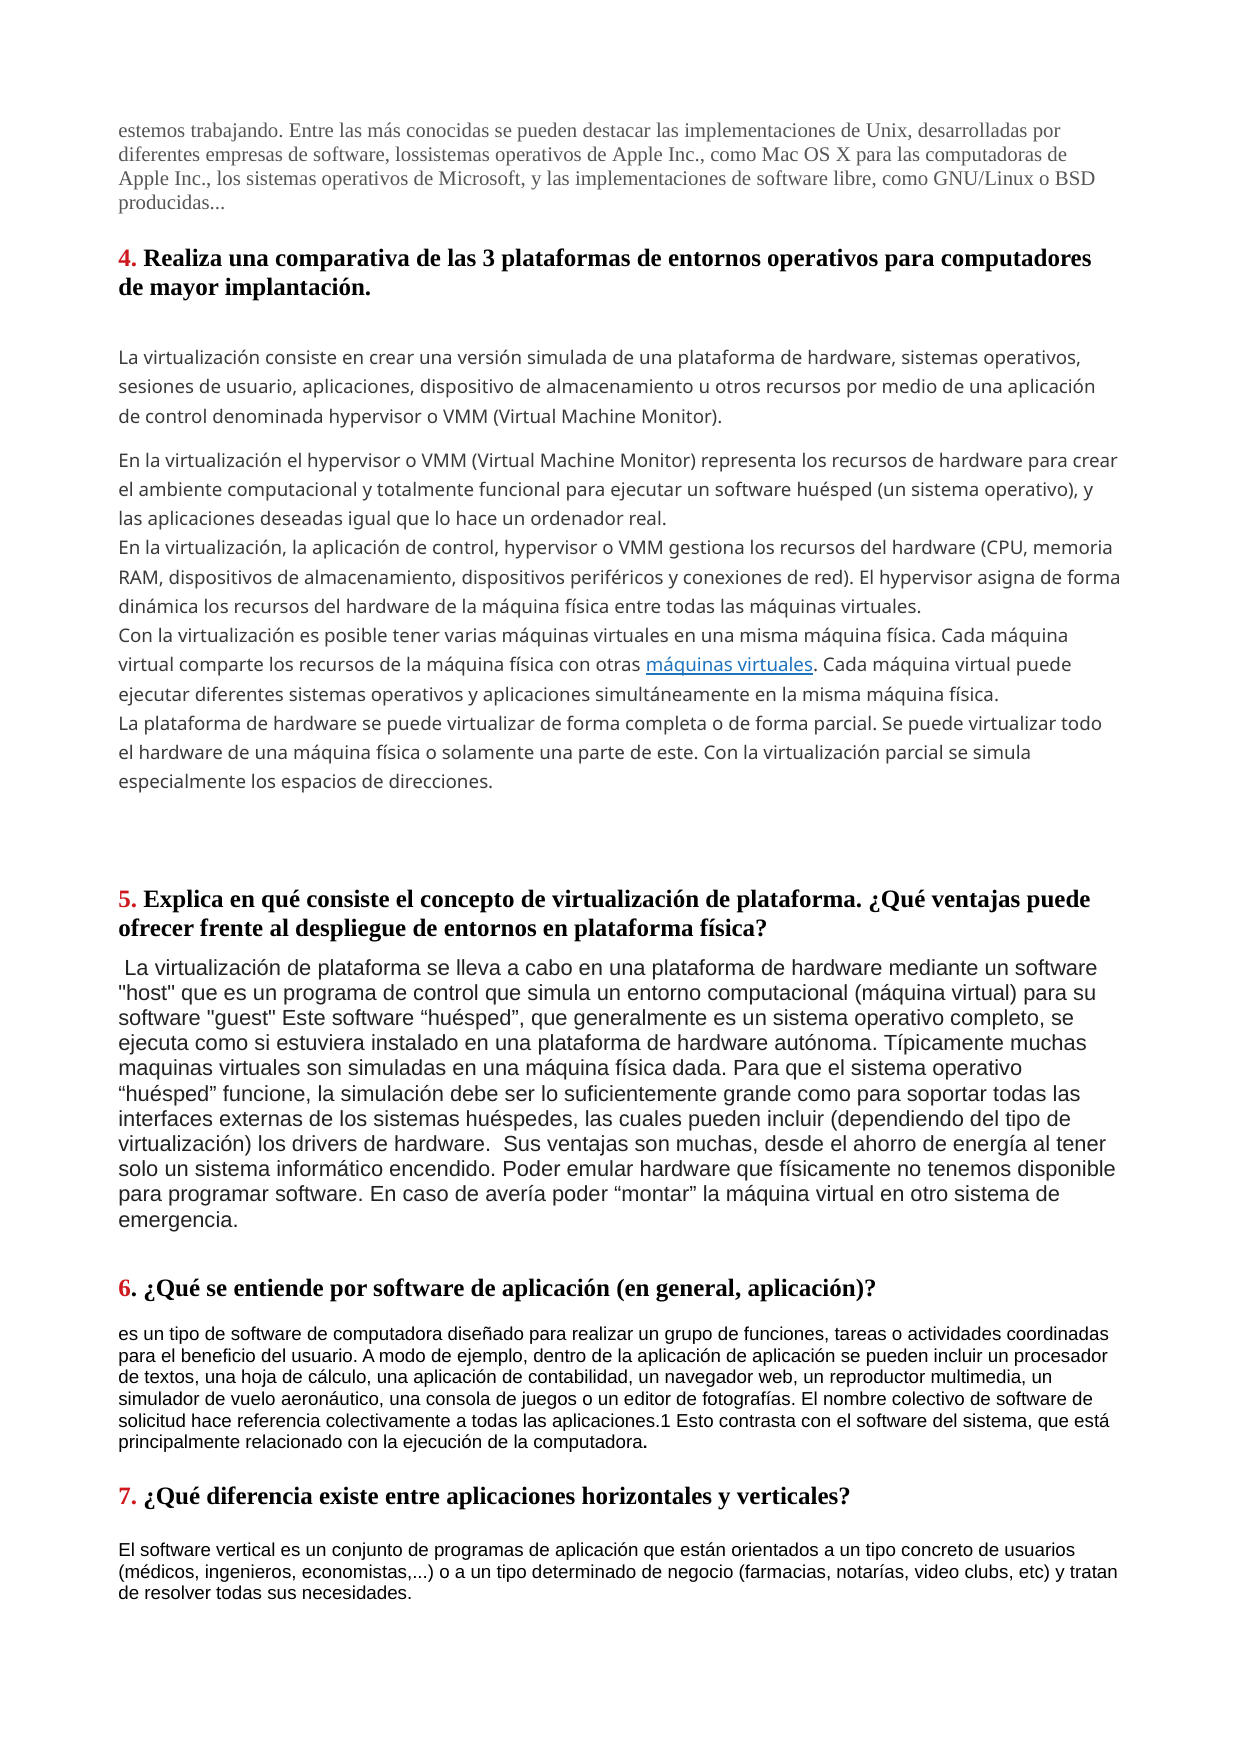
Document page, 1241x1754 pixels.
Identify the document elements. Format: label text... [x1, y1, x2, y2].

text La virtualización consiste en crear una versión simulada de una plataforma de hardware, sistemas operativos, sesiones de usuario, aplicaciones, dispositivo de almacenamiento u otros recursos por medio de una aplicación de control denominada hypervisor o VMM (Virtual Machine Monitor). [118, 344, 1122, 428]
text 5. Explica en qué consiste el concepto de virtualización de plataforma. ¿Qué ventajas puede ofrecer frente al despliegue de entornos en plataforma física? [118, 884, 1122, 942]
text 4. Realiza una comparativa de las 3 plataformas de entornos operativos para computadores de mayor implantación. [118, 243, 1122, 301]
text En la virtualización el hypervisor o VMM (Virtual Machine Monitor) representa los recursos de hardware para crear el ambiente computacional y totalmente funcional para ejecutar un software huésped (un sistema operativo), y las aplicaciones deseadas igual que lo hace un ordenador real. [118, 447, 1122, 531]
text La virtualización de plataforma se lleva a cabo en una plataforma de hardware mediante un software "host" que es un programa de control que simula un entorno computacional (máquina virtual) para su software "guest" Este software “huésped”, que generalmente es un sistema operativo completo, se ejecuta como si estuviera instalado en una plataforma de hardware autónoma. Típicamente muchas maquinas virtuales son simuladas en una máquina física dada. Para que el sistema operativo “huésped” funcione, la simulación debe ser lo suficientemente grande como para soportar todas las interfaces externas de los sistemas huéspedes, las cuales pueden incluir (dependiendo del tipo de virtualización) los drivers de hardware. Sus ventajas son muchas, desde el ahorro de energía al tener solo un sistema informático encendido. Poder emular hardware que físicamente no tenemos disponible para programar software. En caso de avería poder “montar” la máquina virtual en otro sistema de emergencia. [118, 954, 1122, 1232]
text es un tipo de software de computadora diseñado para realizar un grupo de funciones, tareas o actividades coordinadas para el beneficio del usuario. A modo de ejemplo, dentro de la aplicación de aplicación se pueden incluir un procesador de textos, una hoja de cálculo, una aplicación de contabilidad, un navegador web, un reproductor multimedia, un simulador de vuelo aeronáutico, una consola de juegos o un editor de fotografías. El nombre colectivo de software de solicitud hace referencia colectivamente a todas las aplicaciones.1​ Esto contrasta con el software del sistema, que está principalmente relacionado con la ejecución de la computadora. [118, 1323, 1122, 1453]
text Con la virtualización es posible tener varias máquinas virtuales en una misma máquina física. Cada máquina virtual comparte los recursos de la máquina física con otras máquinas virtuales. Cada máquina virtual puede ejecutar diferentes sistemas operativos y aplicaciones simultáneamente en la misma máquina física. [118, 622, 1122, 707]
text 7. ¿Qué diferencia existe entre aplicaciones horizontales y verticales? [118, 1481, 1122, 1510]
text El software vertical es un conjunto de programas de aplicación que están orientados a un tipo concreto de usuarios (médicos, ingenieros, economistas,...) o a un tipo determinado de negocio (farmacias, notarías, video clubs, etc) y tratan de resolver todas sus necesidades. [118, 1539, 1122, 1603]
text 6. ¿Qué se entiende por software de aplicación (en general, aplicación)? [118, 1273, 1122, 1302]
text En la virtualización, la aplicación de control, hypervisor o VMM gestiona los recursos del hardware (CPU, memoria RAM, dispositivos de almacenamiento, dispositivos periféricos y conexiones de red). El hypervisor asigna de forma dinámica los recursos del hardware de la máquina física entre todas las máquinas virtuales. [118, 535, 1122, 619]
text La plataforma de hardware se puede virtualizar de forma completa o de forma parcial. Se puede virtualizar todo el hardware de una máquina física o solamente una parte de este. Con la virtualización parcial se simula especialmente los espacios de direcciones. [118, 710, 1122, 794]
text estemos trabajando. Entre las más conocidas se pueden destacar las implementaciones de Unix, desarrolladas por diferentes empresas de software, lossistemas operativos de Apple Inc., como Mac OS X para las computadoras de Apple Inc., los sistemas operativos de Microsoft, y las implementaciones de software libre, como GNU/Linux o BSD producidas... [118, 118, 1122, 214]
